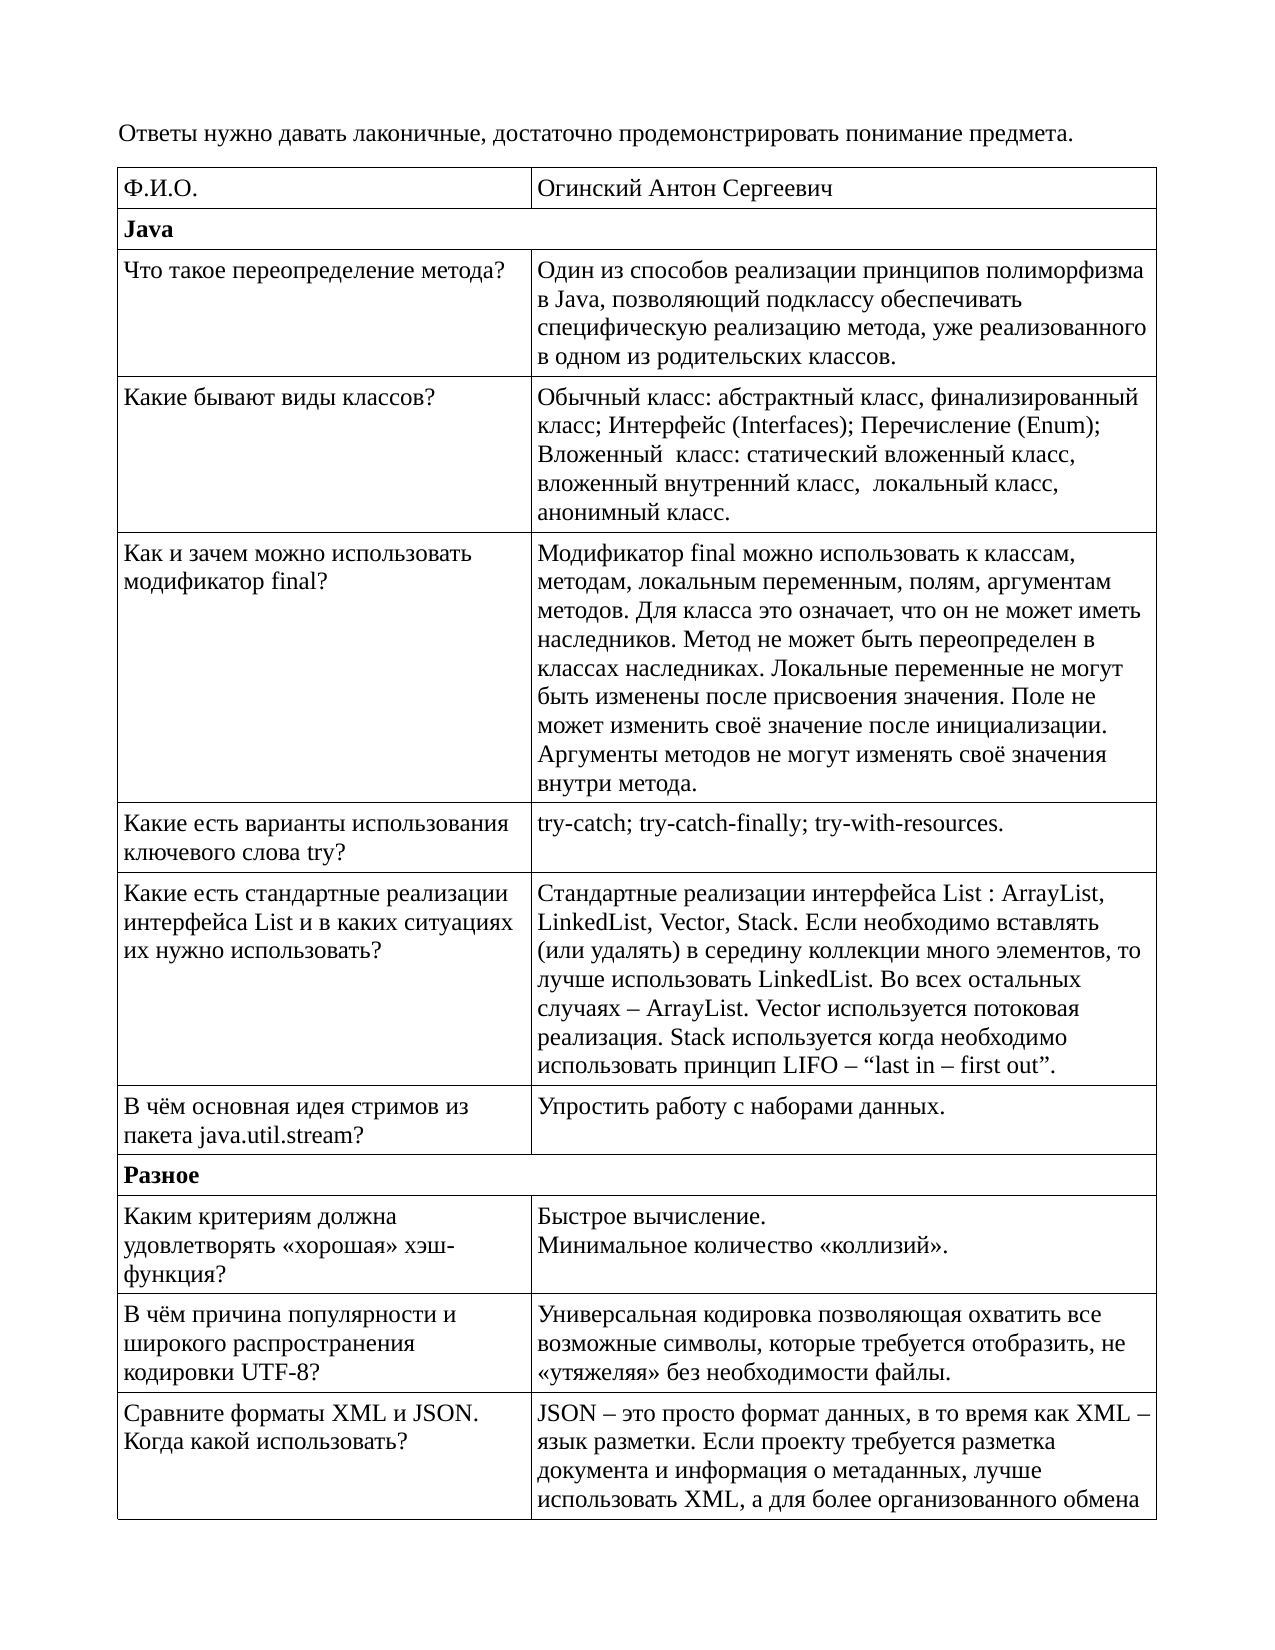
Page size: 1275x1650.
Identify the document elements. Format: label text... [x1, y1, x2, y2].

table_cell В чём причина популярности и широкого распространения кодировки UTF-8? [118, 1294, 531, 1391]
table_cell Разное [118, 1155, 1156, 1195]
table_cell Что такое переопределение метода? [118, 250, 531, 376]
table_cell Какие бывают виды классов? [118, 377, 531, 531]
table_cell Сравните форматы XML и JSON. Когда какой использовать? [118, 1393, 531, 1518]
table_cell Модификатор final можно использовать к классам, методам, локальным переменным, полям, аргументам методов. Для класса это означает, что он не может иметь наследников. Метод не может быть переопределен в классах наследниках. Локальные переменные не могут быть изменены после присвоения значения. Поле не может изменить своё значение после инициализации. Аргументы методов не могут изменять своё значения внутри метода. [532, 533, 1156, 802]
table_header Огинский Антон Сергеевич [532, 168, 1156, 208]
table_cell Один из способов реализации принципов полиморфизма в Java, позволяющий подклассу обеспечивать специфическую реализацию метода, уже реализованного в одном из родительских классов. [532, 250, 1156, 376]
table_cell Какие есть варианты использования ключевого слова try? [118, 803, 531, 872]
table_cell Быстрое вычисление. Минимальное количество «коллизий». [532, 1196, 1156, 1293]
table_header Ф.И.О. [118, 168, 531, 208]
table_cell В чём основная идея стримов из пакета java.util.stream? [118, 1086, 531, 1154]
table_cell try-catch; try-catch-finally; try-with-resources. [532, 803, 1156, 872]
table_cell Какие есть стандартные реализации интерфейса List и в каких ситуациях их нужно использовать? [118, 873, 531, 1085]
text Ответы нужно давать лаконичные, достаточно продемонстрировать понимание предмета. [118, 118, 1157, 147]
table_cell Как и зачем можно использовать модификатор final? [118, 533, 531, 802]
table_cell Стандартные реализации интерфейса List : ArrayList, LinkedList, Vector, Stack. Если необходимо вставлять (или удалять) в середину коллекции много элементов, то лучше использовать LinkedList. Во всех остальных случаях – ArrayList. Vector используется потоковая реализация. Stack используется когда необходимо использовать принцип LIFO – “last in – first out”. [532, 873, 1156, 1085]
table_cell Каким критериям должна удовлетворять «хорошая» хэш-функция? [118, 1196, 531, 1293]
table_cell Упростить работу с наборами данных. [532, 1086, 1156, 1154]
table_cell Обычный класс: абстрактный класс, финализированный класс; Интерфейс (Interfaces); Перечисление (Enum); Вложенный класс: статический вложенный класс, вложенный внутренний класс, локальный класс, анонимный класс. [532, 377, 1156, 531]
table_cell Java [118, 209, 1156, 249]
table_cell Универсальная кодировка позволяющая охватить все возможные символы, которые требуется отобразить, не «утяжеляя» без необходимости файлы. [532, 1294, 1156, 1391]
table_cell JSON – это просто формат данных, в то время как XML – язык разметки. Если проекту требуется разметка документа и информация о метаданных, лучше использовать XML, а для более организованного обмена [532, 1393, 1156, 1518]
